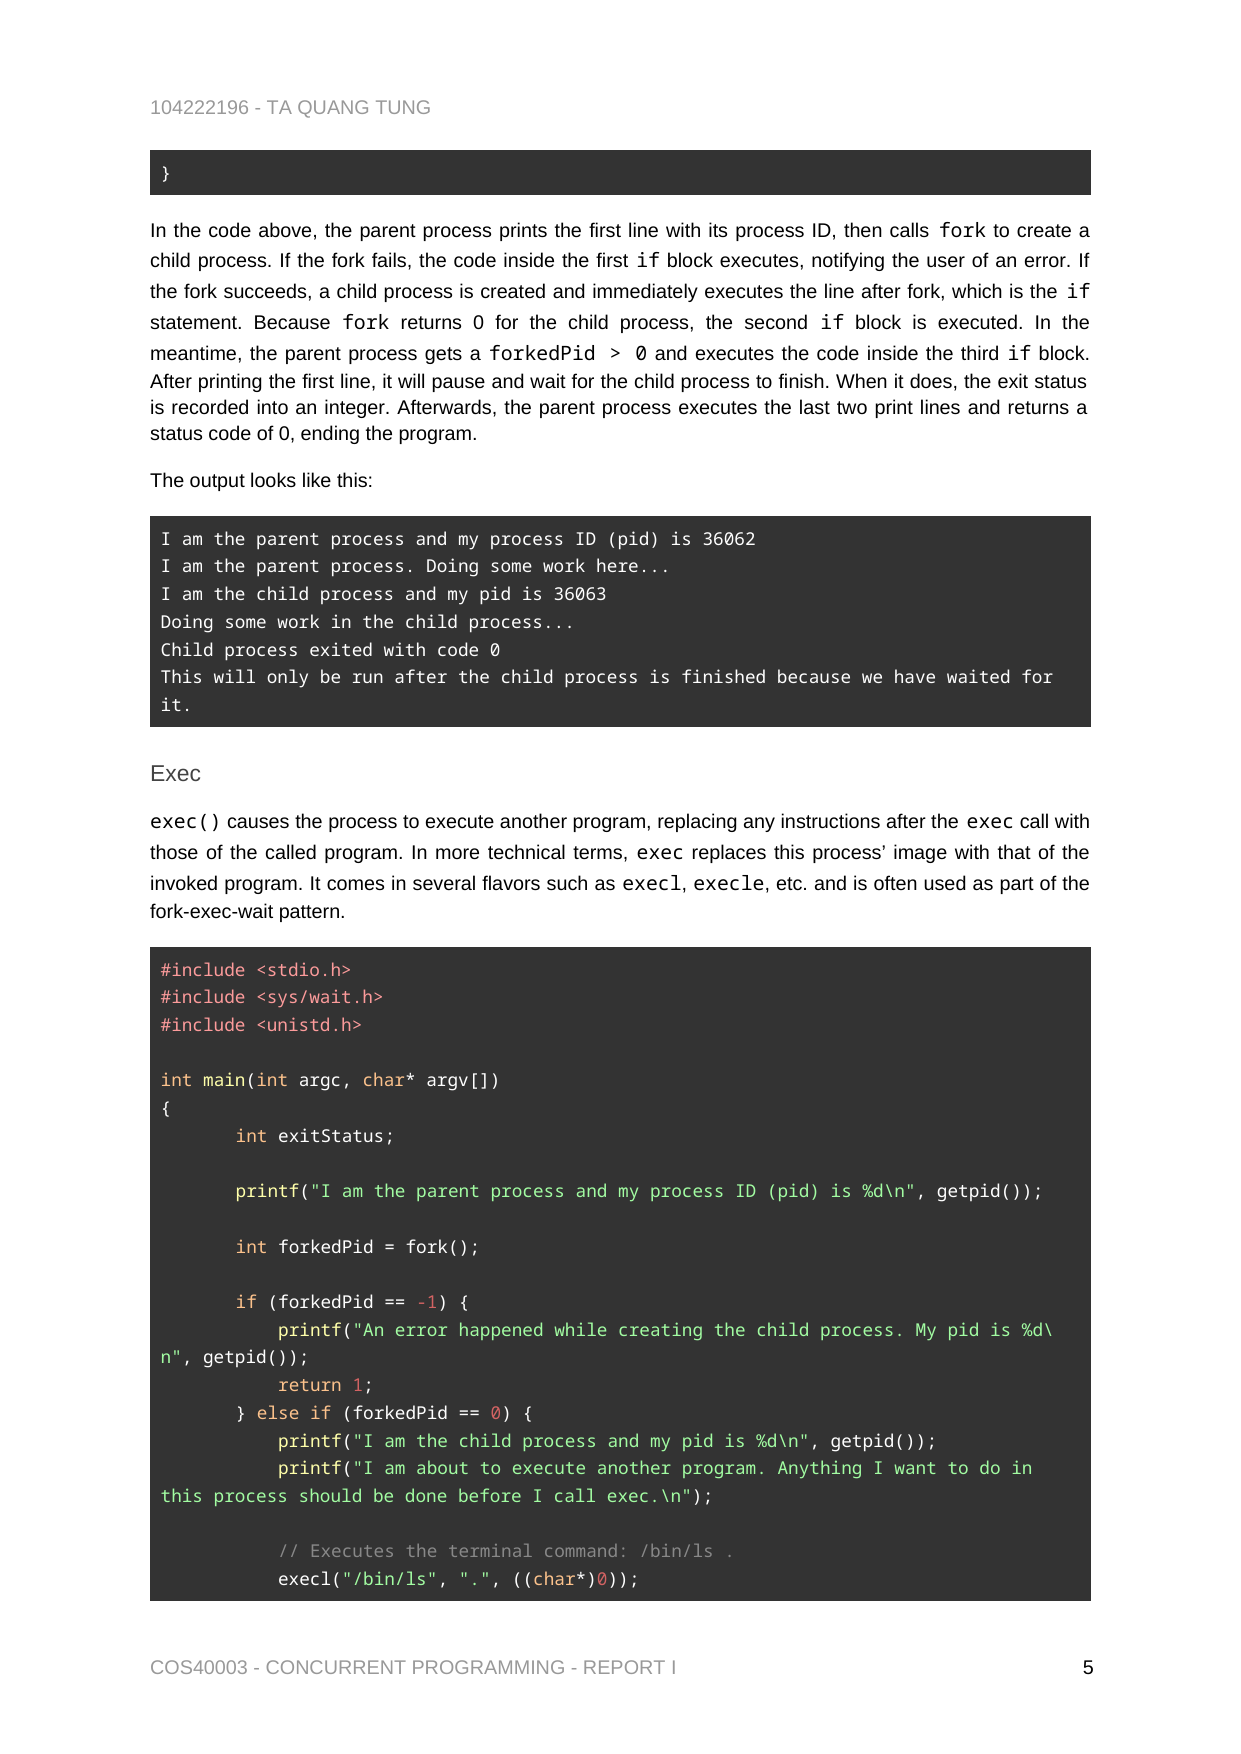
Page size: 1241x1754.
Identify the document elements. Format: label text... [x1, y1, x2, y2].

table_header } [150, 150, 1091, 195]
table_header I am the parent process and my process ID (pid) is 36062 I am the parent process. Doing some work here... I am the child process and my pid is 36063 Doing some work in the child process... Child process exited with code 0 This will only be run after the child process is finished because we have waited for it. [150, 516, 1091, 727]
table_header #include <stdio.h> #include <sys/wait.h> #include <unistd.h> int main(int argc, char* argv[]) { int exitStatus; printf("I am the parent process and my process ID (pid) is %d\n", getpid()); int forkedPid = fork(); if (forkedPid == -1) { printf("An error happened while creating the child process. My pid is %d\n", getpid()); return 1; } else if (forkedPid == 0) { printf("I am the child process and my pid is %d\n", getpid()); printf("I am about to execute another program. Anything I want to do in this process should be done before I call exec.\n"); // Executes the terminal command: /bin/ls . execl("/bin/ls", ".", ((char*)0)); [150, 947, 1091, 1601]
subtitle Exec [150, 760, 1090, 787]
text exec() causes the process to execute another program, replacing any instructions after the exec call with those of the called program. In more technical terms, exec replaces this process’ image with that of the invoked program. It comes in several flavors such as execl, execle, etc. and is often used as part of the fork-exec-wait pattern. [150, 807, 1090, 922]
text In the code above, the parent process prints the first line with its process ID, then calls fork to create a child process. If the fork fails, the code inside the first if block executes, notifying the user of an error. If the fork succeeds, a child process is created and immediately executes the line after fork, which is the if statement. Because fork returns 0 for the child process, the second if block is executed. In the meantime, the parent process gets a forkedPid > 0 and executes the code inside the third if block. After printing the first line, it will pause and wait for the child process to finish. When it does, the exit status is recorded into an integer. Afterwards, the parent process executes the last two print lines and returns a status code of 0, ending the program. [150, 216, 1090, 445]
text The output looks like this: [150, 469, 1090, 492]
